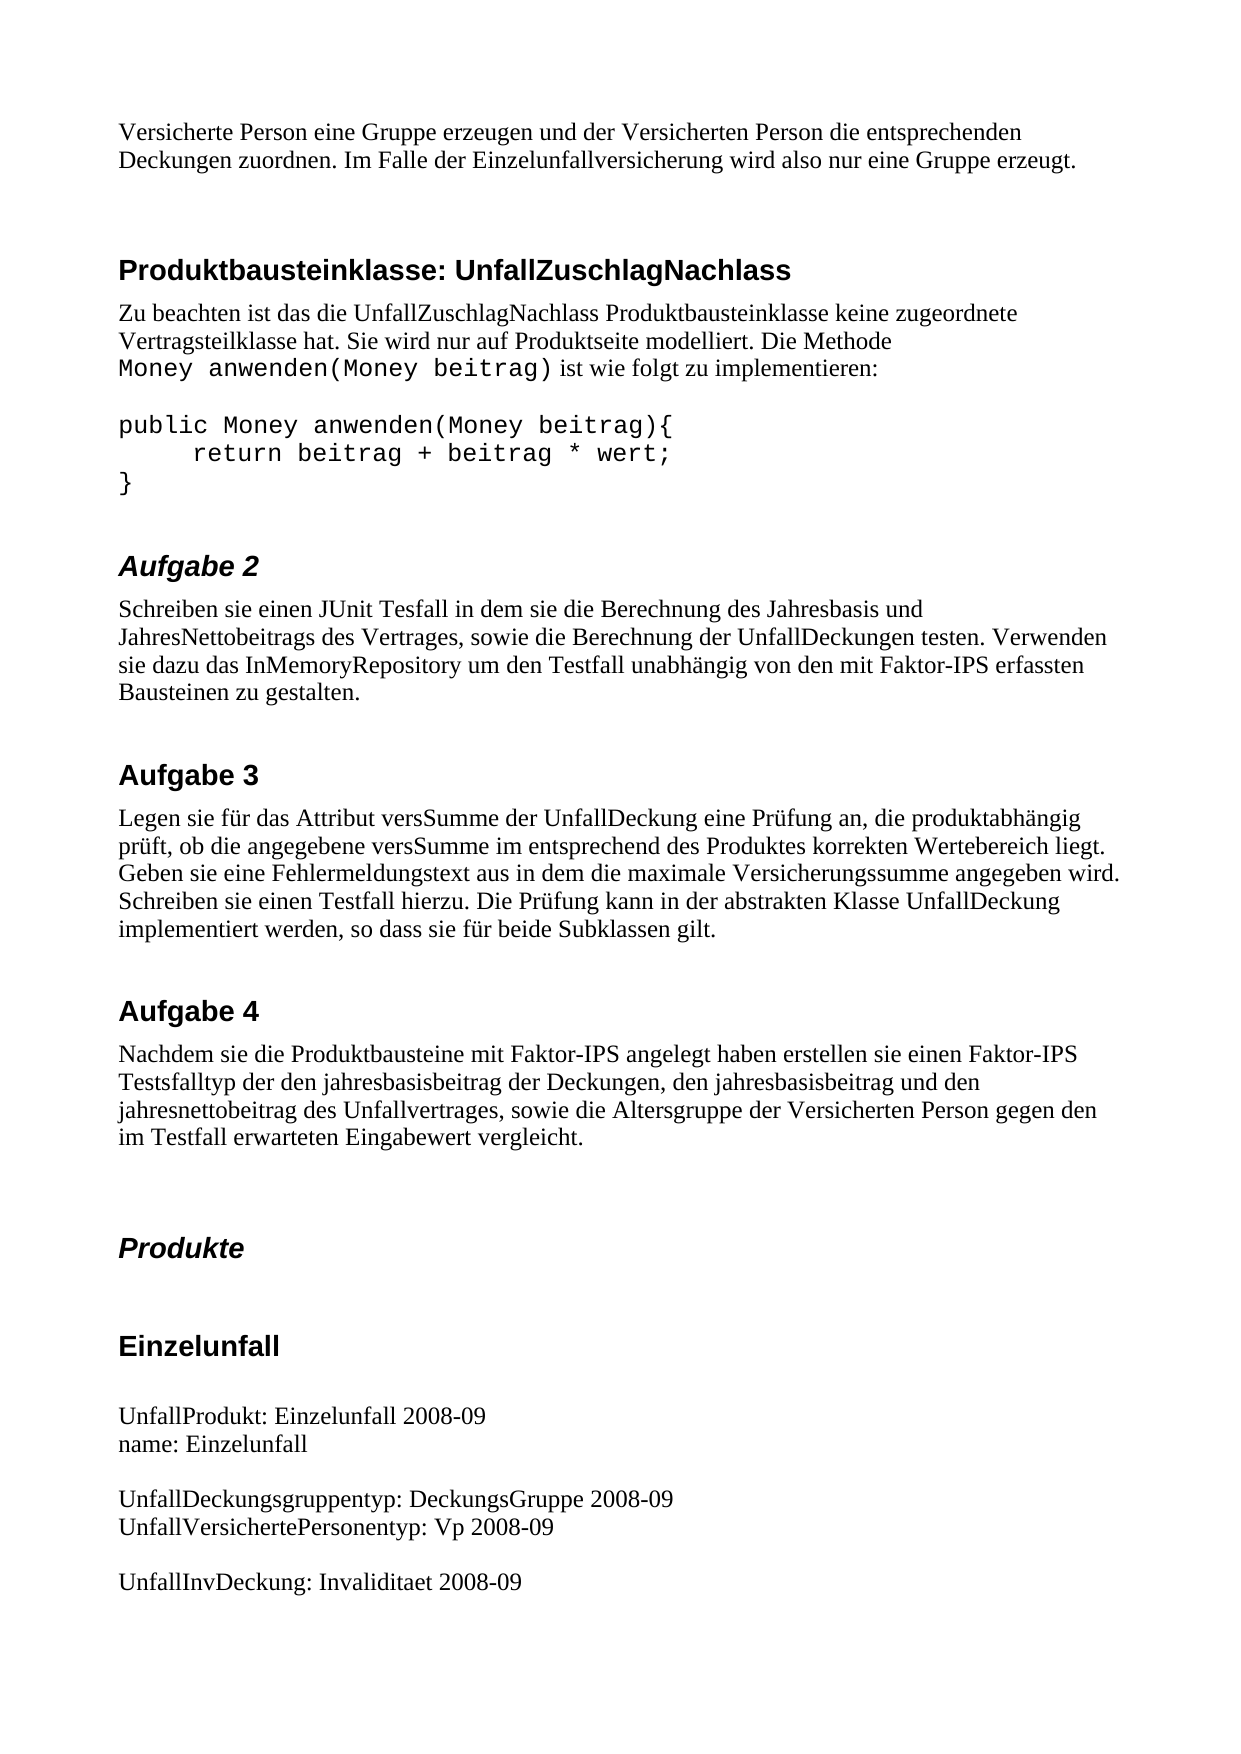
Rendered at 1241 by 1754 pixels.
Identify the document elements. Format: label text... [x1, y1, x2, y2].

text name: Einzelunfall [118, 1430, 1122, 1458]
text UnfallDeckungsgruppentyp: DeckungsGruppe 2008-09 [118, 1485, 1122, 1513]
text Money anwenden(Money beitrag) ist wie folgt zu implementieren: [118, 354, 1122, 384]
text UnfallInvDeckung: Invaliditaet 2008-09 [118, 1568, 1122, 1596]
text Versicherte Person eine Gruppe erzeugen und der Versicherten Person die entsprechenden Deckungen zuordnen. Im Falle der Einzelunfallversicherung wird also nur eine Gruppe erzeugt. [118, 118, 1122, 173]
text public Money anwenden(Money beitrag){ [118, 413, 1122, 441]
subtitle Aufgabe 3 [118, 759, 1122, 792]
subtitle Produktbausteinklasse: UnfallZuschlagNachlass [118, 254, 1122, 287]
subtitle Aufgabe 2 [118, 550, 1122, 583]
text UnfallVersichertePersonentyp: Vp 2008-09 [118, 1513, 1122, 1541]
subtitle Aufgabe 4 [118, 995, 1122, 1028]
text Legen sie für das Attribut versSumme der UnfallDeckung eine Prüfung an, die produktabhängig prüft, ob die angegebene versSumme im entsprechend des Produktes korrekten Wertebereich liegt. Geben sie eine Fehlermeldungstext aus in dem die maximale Versicherungssumme angegeben wird. [118, 804, 1122, 887]
text } [118, 469, 1122, 498]
text Schreiben sie einen Testfall hierzu. Die Prüfung kann in der abstrakten Klasse UnfallDeckung implementiert werden, so dass sie für beide Subklassen gilt. [118, 887, 1122, 943]
text Zu beachten ist das die UnfallZuschlagNachlass Produktbausteinklasse keine zugeordnete Vertragsteilklasse hat. Sie wird nur auf Produktseite modelliert. Die Methode [118, 299, 1122, 354]
text UnfallProdukt: Einzelunfall 2008-09 [118, 1402, 1122, 1430]
subtitle Produkte [118, 1232, 1122, 1264]
text Schreiben sie einen JUnit Tesfall in dem sie die Berechnung des Jahresbasis und JahresNettobeitrags des Vertrages, sowie die Berechnung der UnfallDeckungen testen. Verwenden sie dazu das InMemoryRepository um den Testfall unabhängig von den mit Faktor-IPS erfassten Bausteinen zu gestalten. [118, 595, 1122, 706]
text Nachdem sie die Produktbausteine mit Faktor-IPS angelegt haben erstellen sie einen Faktor-IPS Testsfalltyp der den jahresbasisbeitrag der Deckungen, den jahresbasisbeitrag und den jahresnettobeitrag des Unfallvertrages, sowie die Altersgruppe der Versicherten Person gegen den im Testfall erwarteten Eingabewert vergleicht. [118, 1040, 1122, 1151]
text return beitrag + beitrag * wert; [118, 441, 1122, 469]
subtitle Einzelunfall [118, 1329, 1122, 1362]
